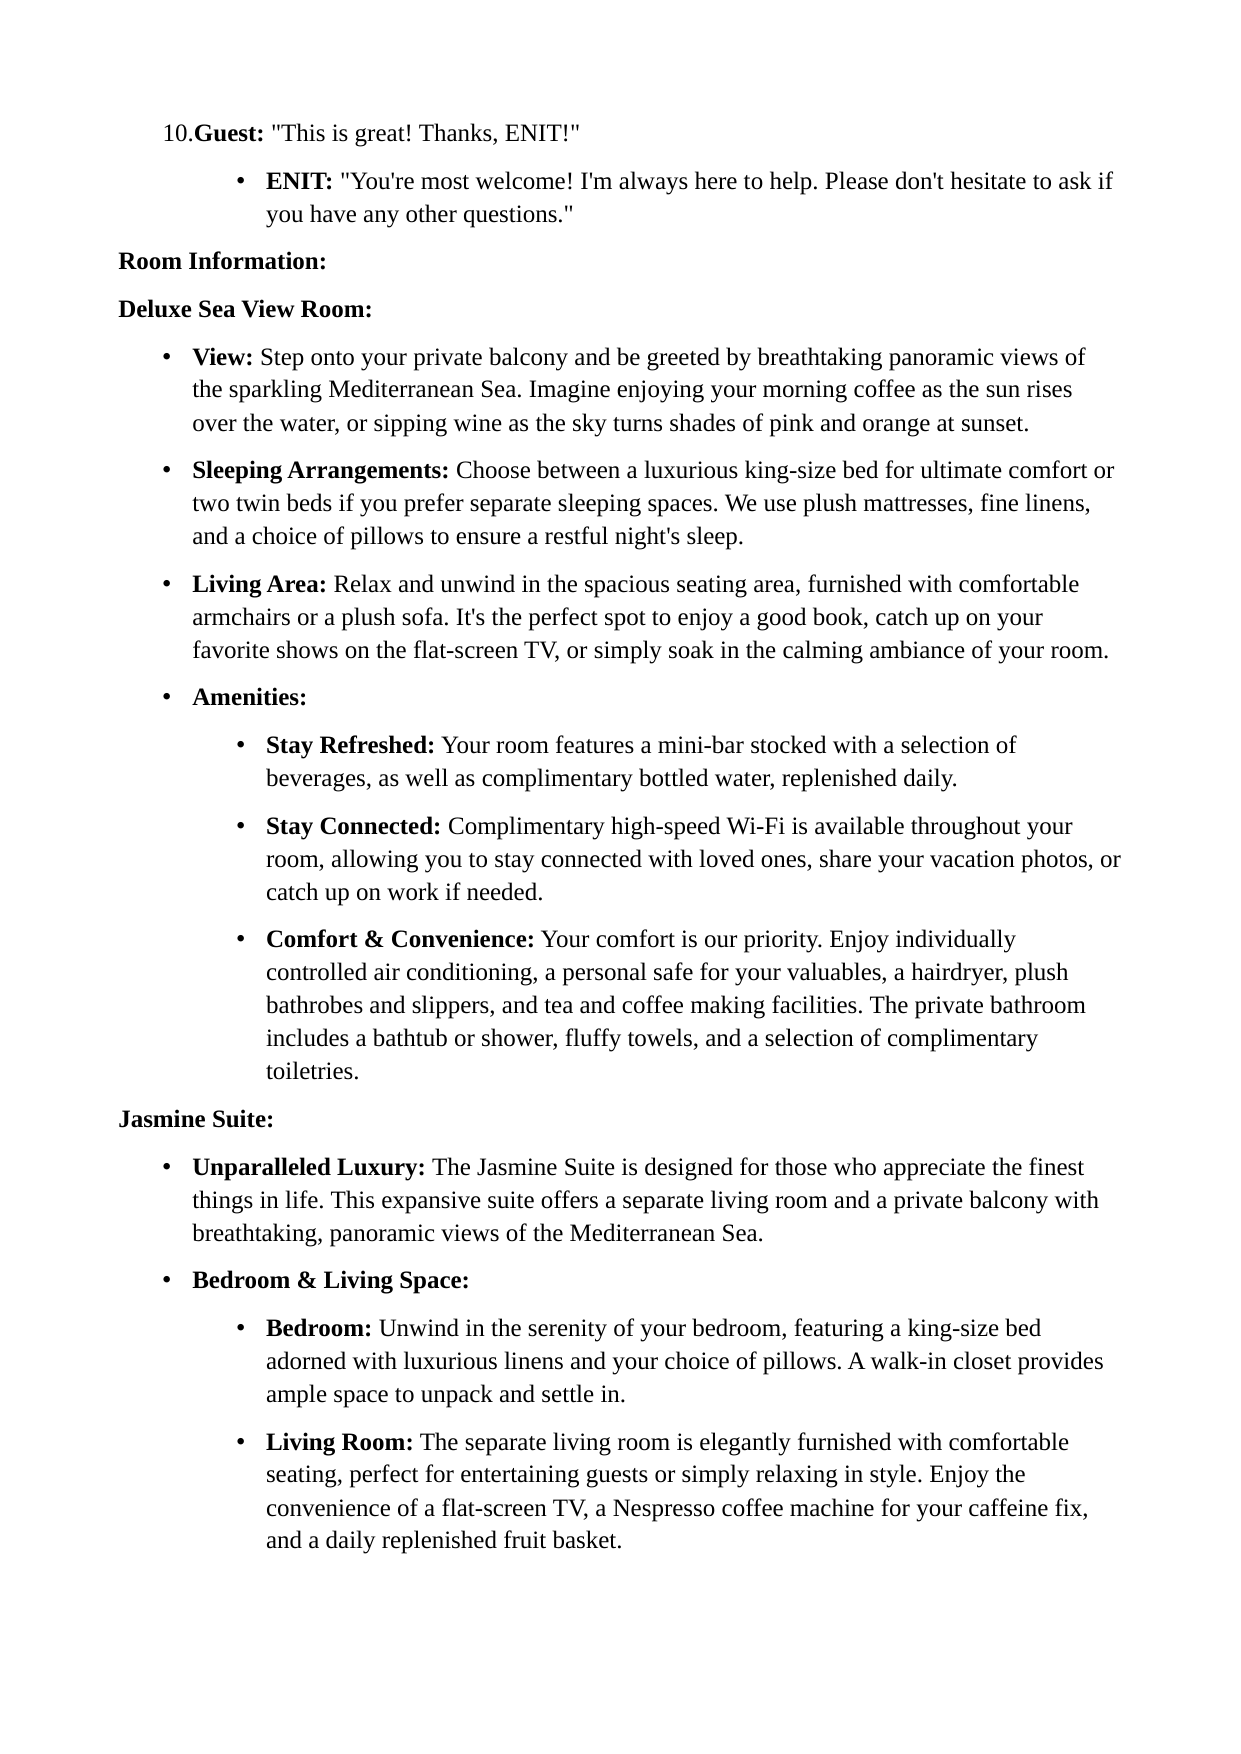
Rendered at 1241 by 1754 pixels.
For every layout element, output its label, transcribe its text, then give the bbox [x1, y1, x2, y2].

list ENIT: "You're most welcome! I'm always here to help. Please don't hesitate to ask if you have any other questions." [236, 166, 1122, 227]
list View: Step onto your private balcony and be greeted by breathtaking panoramic views of the sparkling Mediterranean Sea. Imagine enjoying your morning coffee as the sun rises over the water, or sipping wine as the sky turns shades of pink and orange at sunset. [162, 342, 1122, 436]
list Comfort & Convenience: Your comfort is our priority. Enjoy individually controlled air conditioning, a personal safe for your valuables, a hairdryer, plush bathrobes and slippers, and tea and coffee making facilities. The private bathroom includes a bathtub or shower, fluffy towels, and a selection of complimentary toiletries. [236, 924, 1122, 1085]
list Stay Refreshed: Your room features a mini-bar stocked with a selection of beverages, as well as complimentary bottled water, replenished daily. [236, 730, 1122, 792]
text Deluxe Sea View Room: [118, 294, 1122, 323]
text Room Information: [118, 246, 1122, 275]
list Stay Connected: Complimentary high-speed Wi-Fi is available throughout your room, allowing you to stay connected with loved ones, share your vacation photos, or catch up on work if needed. [236, 811, 1122, 906]
list Amenities: [162, 682, 1122, 711]
list Sleeping Arrangements: Choose between a luxurious king-size bed for ultimate comfort or two twin beds if you prefer separate sleeping spaces. We use plush mattresses, fine linens, and a choice of pillows to ensure a restful night's sleep. [162, 455, 1122, 550]
list Unparalleled Luxury: The Jasmine Suite is designed for those who appreciate the finest things in life. This expansive suite offers a separate living room and a private balcony with breathtaking, panoramic views of the Mediterranean Sea. [162, 1152, 1122, 1246]
list Guest: "This is great! Thanks, ENIT!" [162, 118, 1122, 147]
list Living Area: Relax and unwind in the spacious seating area, furnished with comfortable armchairs or a plush sofa. It's the perfect spot to enjoy a good book, catch up on your favorite shows on the flat-screen TV, or simply soak in the calming ambiance of your room. [162, 569, 1122, 664]
list Bedroom & Living Space: [162, 1265, 1122, 1294]
text Jasmine Suite: [118, 1104, 1122, 1133]
list Living Room: The separate living room is elegantly furnished with comfortable seating, perfect for entertaining guests or simply relaxing in style. Enjoy the convenience of a flat-screen TV, a Nespresso coffee machine for your caffeine fix, and a daily replenished fruit basket. [236, 1427, 1122, 1554]
list Bedroom: Unwind in the serenity of your bedroom, featuring a king-size bed adorned with luxurious linens and your choice of pillows. A walk-in closet provides ample space to unpack and settle in. [236, 1313, 1122, 1408]
